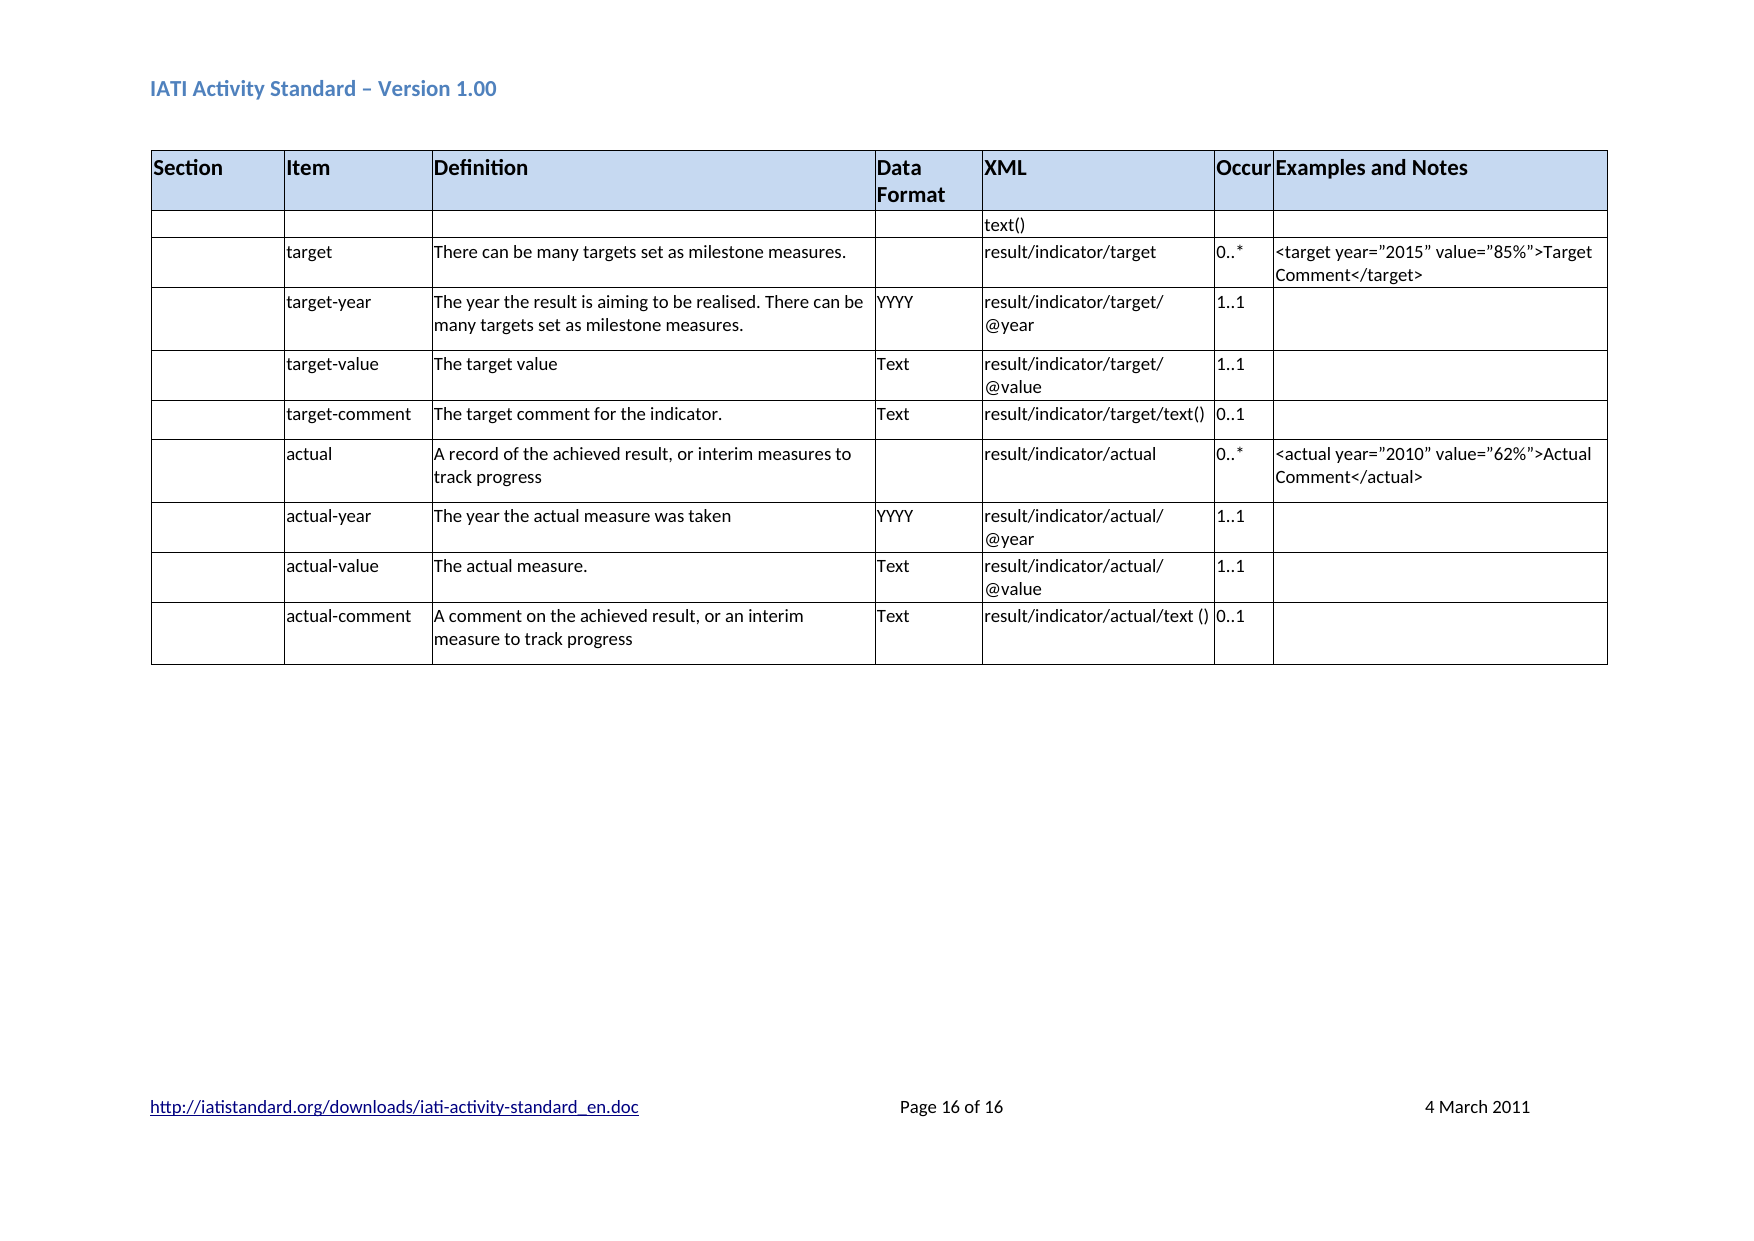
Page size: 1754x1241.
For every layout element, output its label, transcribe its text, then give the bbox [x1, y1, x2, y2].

table_cell YYYY [876, 288, 982, 350]
table_cell 0..1 [1215, 401, 1273, 439]
table_cell 1..1 [1215, 351, 1273, 400]
table_cell <actual year=”2010” value=”62%”>Actual Comment</actual> [1274, 440, 1607, 502]
table_cell result/indicator/target [983, 238, 1214, 287]
table_cell [1274, 553, 1607, 602]
table_cell Text [876, 553, 982, 602]
table_cell target-comment [285, 401, 432, 439]
table_header Data Format [876, 151, 982, 210]
table_cell target [285, 238, 432, 287]
table_cell target-year [285, 288, 432, 350]
table_cell result/indicator/actual/text () [983, 603, 1214, 664]
table_cell [152, 401, 284, 439]
table_cell The target value [433, 351, 875, 400]
table_cell [152, 553, 284, 602]
table_cell [433, 211, 875, 237]
table_cell Text [876, 351, 982, 400]
table_cell [152, 238, 284, 287]
table_cell The actual measure. [433, 553, 875, 602]
table_cell [152, 440, 284, 502]
table_cell A record of the achieved result, or interim measures to track progress [433, 440, 875, 502]
table_cell [876, 238, 982, 287]
table_cell result/indicator/target/text() [983, 401, 1214, 439]
table_cell [1274, 401, 1607, 439]
table_cell target-value [285, 351, 432, 400]
table_cell result/indicator/actual/@year [983, 503, 1214, 552]
table_cell [876, 440, 982, 502]
table_cell [152, 351, 284, 400]
table_cell Text [876, 603, 982, 664]
table_cell The year the result is aiming to be realised. There can be many targets set as milestone measures. [433, 288, 875, 350]
table_cell result/indicator/actual [983, 440, 1214, 502]
table_header Section [152, 151, 284, 210]
table_cell [152, 211, 284, 237]
table_cell actual [285, 440, 432, 502]
table_cell [152, 288, 284, 350]
table_cell [1274, 211, 1607, 237]
table_cell Text [876, 401, 982, 439]
table_header XML [983, 151, 1214, 210]
table_cell [1274, 603, 1607, 664]
table_cell There can be many targets set as milestone measures. [433, 238, 875, 287]
table_cell [876, 211, 982, 237]
table_cell 0..* [1215, 238, 1273, 287]
table_cell [1274, 288, 1607, 350]
table_cell [152, 603, 284, 664]
table_cell [285, 211, 432, 237]
table_cell The target comment for the indicator. [433, 401, 875, 439]
table_cell actual-comment [285, 603, 432, 664]
table_cell [152, 503, 284, 552]
table_cell [1274, 351, 1607, 400]
table_cell <target year=”2015” value=”85%”>Target Comment</target> [1274, 238, 1607, 287]
table_cell 0..1 [1215, 603, 1273, 664]
table_cell The year the actual measure was taken [433, 503, 875, 552]
table_header Examples and Notes [1274, 151, 1607, 210]
table_cell 1..1 [1215, 553, 1273, 602]
table_cell [1215, 211, 1273, 237]
table_cell YYYY [876, 503, 982, 552]
table_cell result/indicator/target/@year [983, 288, 1214, 350]
table_cell actual-value [285, 553, 432, 602]
table_cell actual-year [285, 503, 432, 552]
table_cell 1..1 [1215, 288, 1273, 350]
table_cell result/indicator/actual/@value [983, 553, 1214, 602]
table_cell 0..* [1215, 440, 1273, 502]
table_cell text() [983, 211, 1214, 237]
table_header Definition [433, 151, 875, 210]
table_header Occur [1215, 151, 1273, 210]
table_cell A comment on the achieved result, or an interim measure to track progress [433, 603, 875, 664]
table_cell 1..1 [1215, 503, 1273, 552]
table_cell [1274, 503, 1607, 552]
table_cell result/indicator/target/@value [983, 351, 1214, 400]
table_header Item [285, 151, 432, 210]
